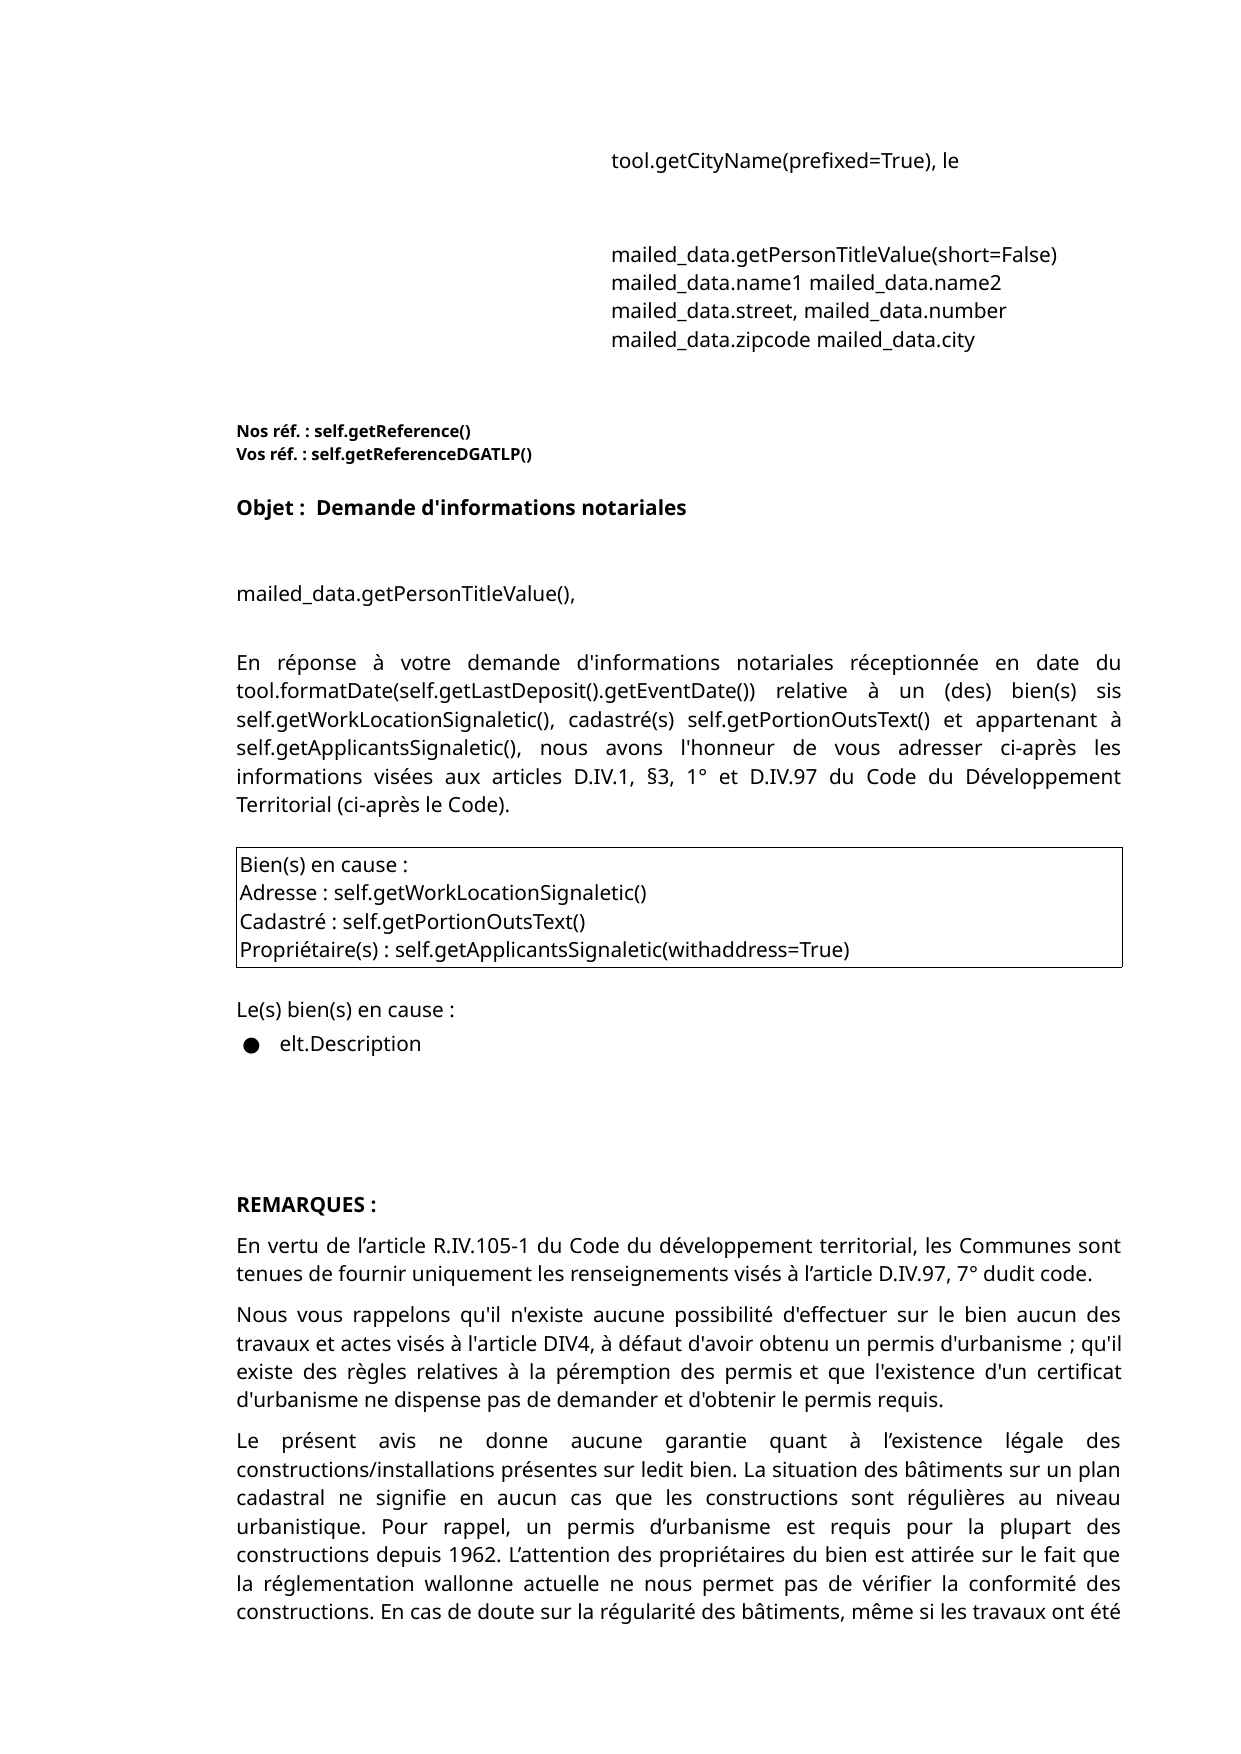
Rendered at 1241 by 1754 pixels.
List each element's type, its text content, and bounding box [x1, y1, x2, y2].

text REMARQUES : [236, 1190, 1122, 1218]
text mailed_data.getPersonTitleValue(short=False) mailed_data.name1 mailed_data.name2 mailed_data.street, mailed_data.number mailed_data.zipcode mailed_data.city [611, 240, 1061, 353]
text tool.getCityName(prefixed=True), le [236, 147, 1122, 175]
text Adresse : self.getWorkLocationSignaletic() [237, 876, 1122, 904]
title Objet : Demande d'informations notariales [236, 493, 1122, 522]
text Bien(s) en cause : [237, 848, 1122, 876]
table_header elt.Description [274, 1024, 1122, 1064]
text En vertu de l’article R.IV.105-1 du Code du développement territorial, les Communes sont tenues de fournir uniquement les renseignements visés à l’article D.IV.97, 7° dudit code. [236, 1231, 1122, 1288]
text Cadastré : self.getPortionOutsText() [237, 904, 1122, 932]
text Nous vous rappelons qu'il n'existe aucune possibilité d'effectuer sur le bien aucun des travaux et actes visés à l'article DIV4, à défaut d'avoir obtenu un permis d'urbanisme ; qu'il existe des règles relatives à la péremption des permis et que l'existence d'un certificat d'urbanisme ne dispense pas de demander et d'obtenir le permis requis. [236, 1300, 1122, 1414]
text mailed_data.getPersonTitleValue(), [236, 579, 1122, 607]
table_header ● [236, 1024, 274, 1064]
text Nos réf. : self.getReference() [236, 419, 1122, 442]
text Propriétaire(s) : self.getApplicantsSignaletic(withaddress=True) [237, 932, 1122, 967]
text En réponse à votre demande d'informations notariales réceptionnée en date du tool.formatDate(self.getLastDeposit().getEventDate()) relative à un (des) bien(s) sis self.getWorkLocationSignaletic(), cadastré(s) self.getPortionOutsText() et appartenant à self.getApplicantsSignaletic(), nous avons l'honneur de vous adresser ci-après les informations visées aux articles D.IV.1, §3, 1° et D.IV.97 du Code du Développement Territorial (ci-après le Code). [236, 648, 1122, 819]
text Le présent avis ne donne aucune garantie quant à l’existence légale des constructions/installations présentes sur ledit bien. La situation des bâtiments sur un plan cadastral ne signifie en aucun cas que les constructions sont régulières au niveau urbanistique. Pour rappel, un permis d’urbanisme est requis pour la plupart des constructions depuis 1962. L’attention des propriétaires du bien est attirée sur le fait que la réglementation wallonne actuelle ne nous permet pas de vérifier la conformité des constructions. En cas de doute sur la régularité des bâtiments, même si les travaux ont été [236, 1426, 1122, 1626]
text Vos réf. : self.getReferenceDGATLP() [236, 442, 1122, 465]
text Le(s) bien(s) en cause : [236, 995, 1122, 1024]
